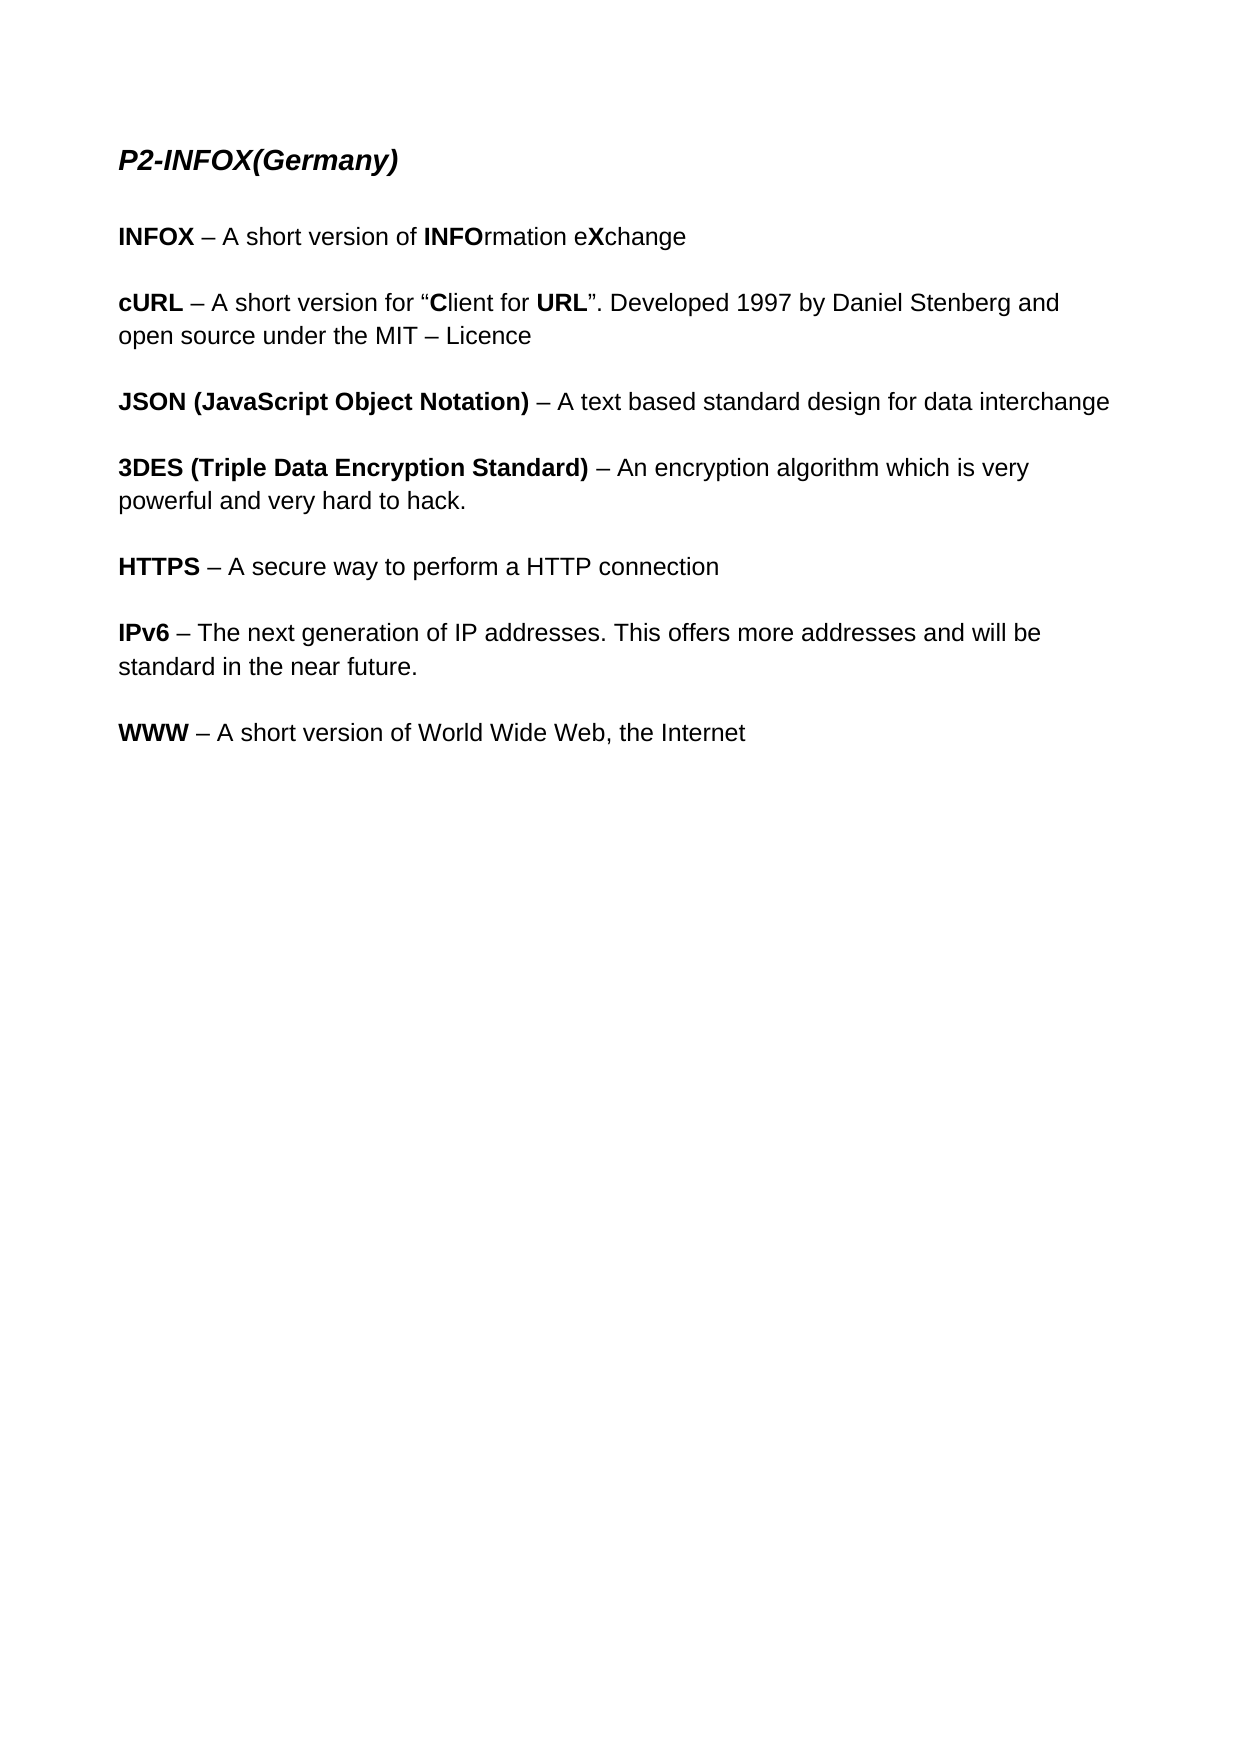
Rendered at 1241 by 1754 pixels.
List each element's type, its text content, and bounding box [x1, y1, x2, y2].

text JSON (JavaScript Object Notation) – A text based standard design for data interchange [118, 387, 1122, 416]
text 3DES (Triple Data Encryption Standard) – An encryption algorithm which is very powerful and very hard to hack. [118, 453, 1122, 515]
text HTTPS – A secure way to perform a HTTP connection [118, 552, 1122, 581]
text WWW – A short version of World Wide Web, the Internet [118, 717, 1122, 746]
text INFOX – A short version of INFOrmation eXchange [118, 222, 1122, 251]
subtitle P2-INFOX(Germany) [118, 143, 1122, 177]
text IPv6 – The next generation of IP addresses. This offers more addresses and will be standard in the near future. [118, 618, 1122, 680]
text cURL – A short version for “Client for URL”. Developed 1997 by Daniel Stenberg and open source under the MIT – Licence [118, 288, 1122, 350]
